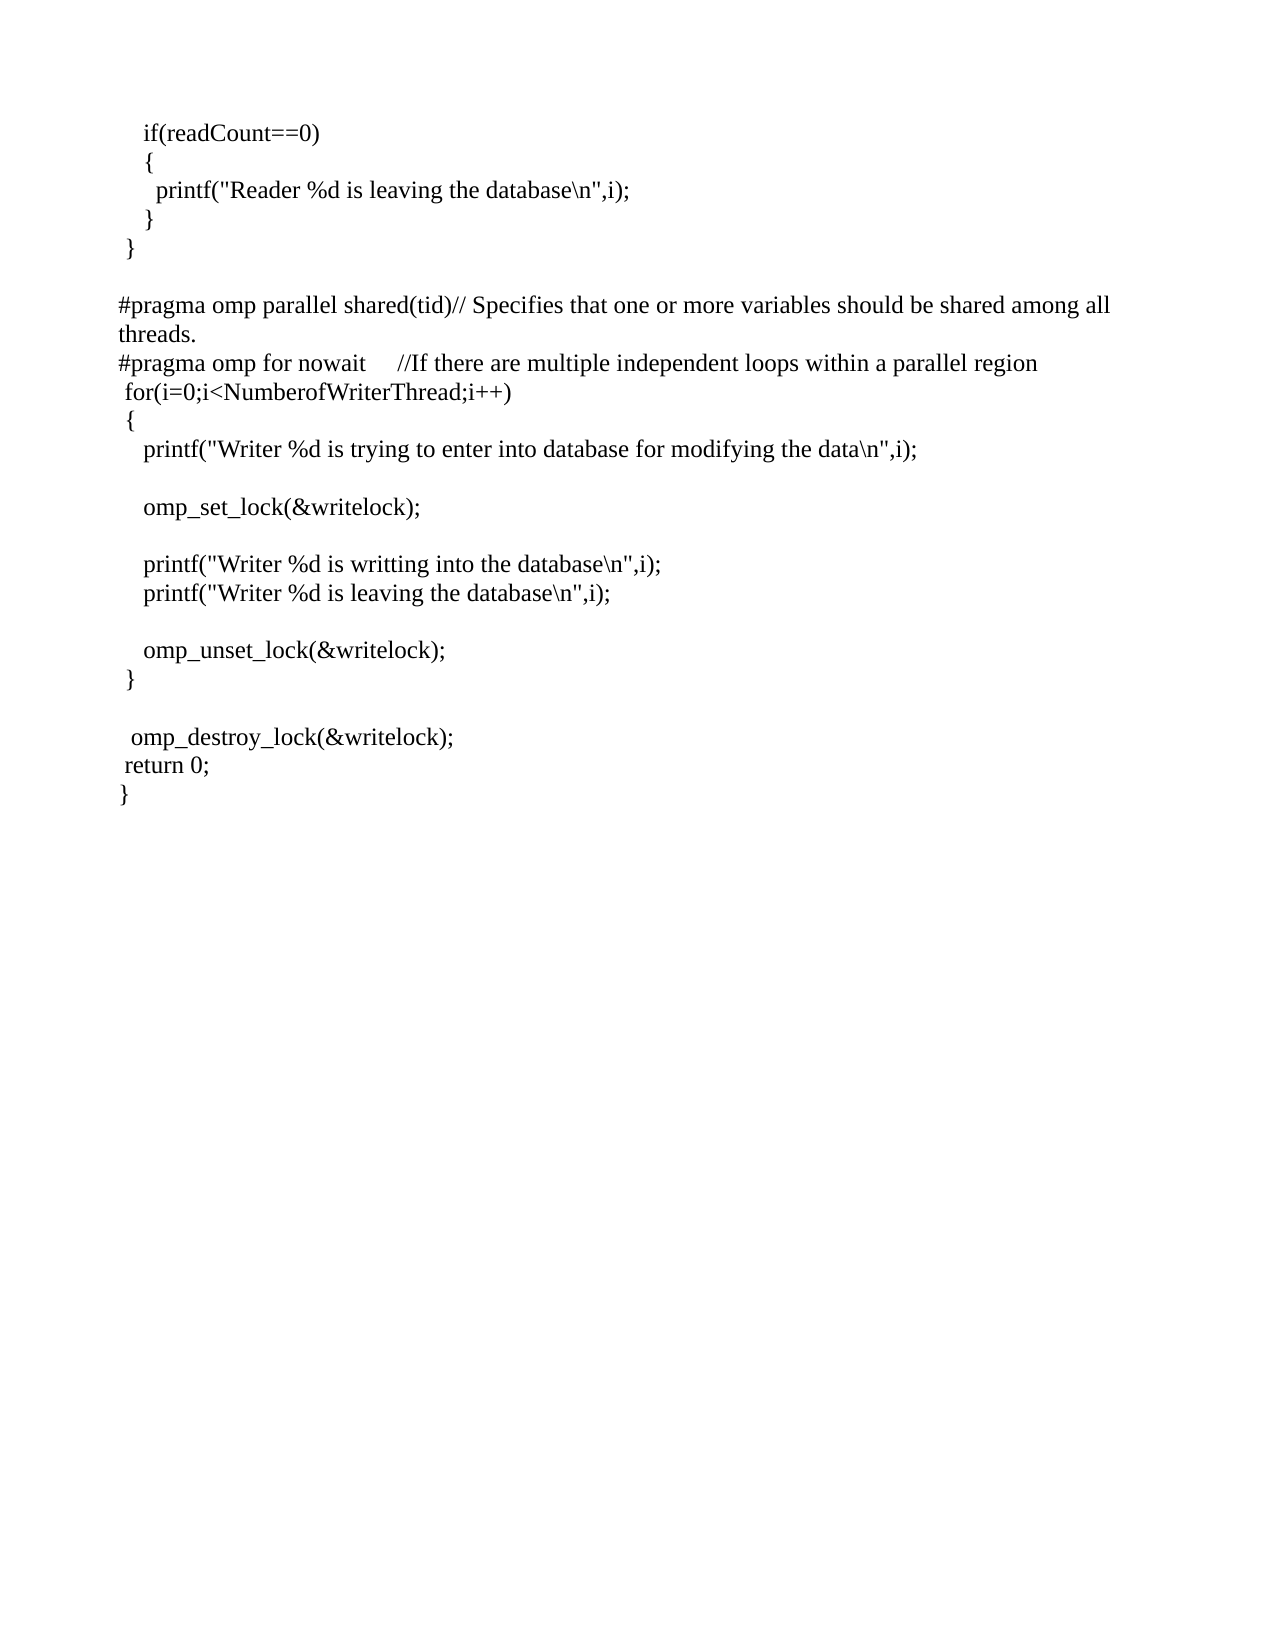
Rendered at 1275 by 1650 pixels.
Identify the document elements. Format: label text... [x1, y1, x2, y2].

text if(readCount==0) [118, 118, 1157, 147]
text { [118, 147, 1157, 176]
text for(i=0;i<NumberofWriterThread;i++) [118, 377, 1157, 406]
text } [118, 233, 1157, 262]
text printf("Writer %d is leaving the database\n",i); [118, 578, 1157, 607]
text } [118, 204, 1157, 233]
text omp_set_lock(&writelock); [118, 492, 1157, 521]
text { [118, 406, 1157, 434]
text #pragma omp for nowait //If there are multiple independent loops within a parallel region [118, 348, 1157, 377]
text omp_unset_lock(&writelock); [118, 636, 1157, 664]
text printf("Writer %d is trying to enter into database for modifying the data\n",i); [118, 434, 1157, 463]
text } [118, 779, 1157, 808]
text printf("Reader %d is leaving the database\n",i); [118, 176, 1157, 204]
text omp_destroy_lock(&writelock); [118, 722, 1157, 751]
text return 0; [118, 751, 1157, 779]
text } [118, 664, 1157, 693]
text #pragma omp parallel shared(tid)// Specifies that one or more variables should be shared among all threads. [118, 291, 1157, 348]
text printf("Writer %d is writting into the database\n",i); [118, 549, 1157, 578]
